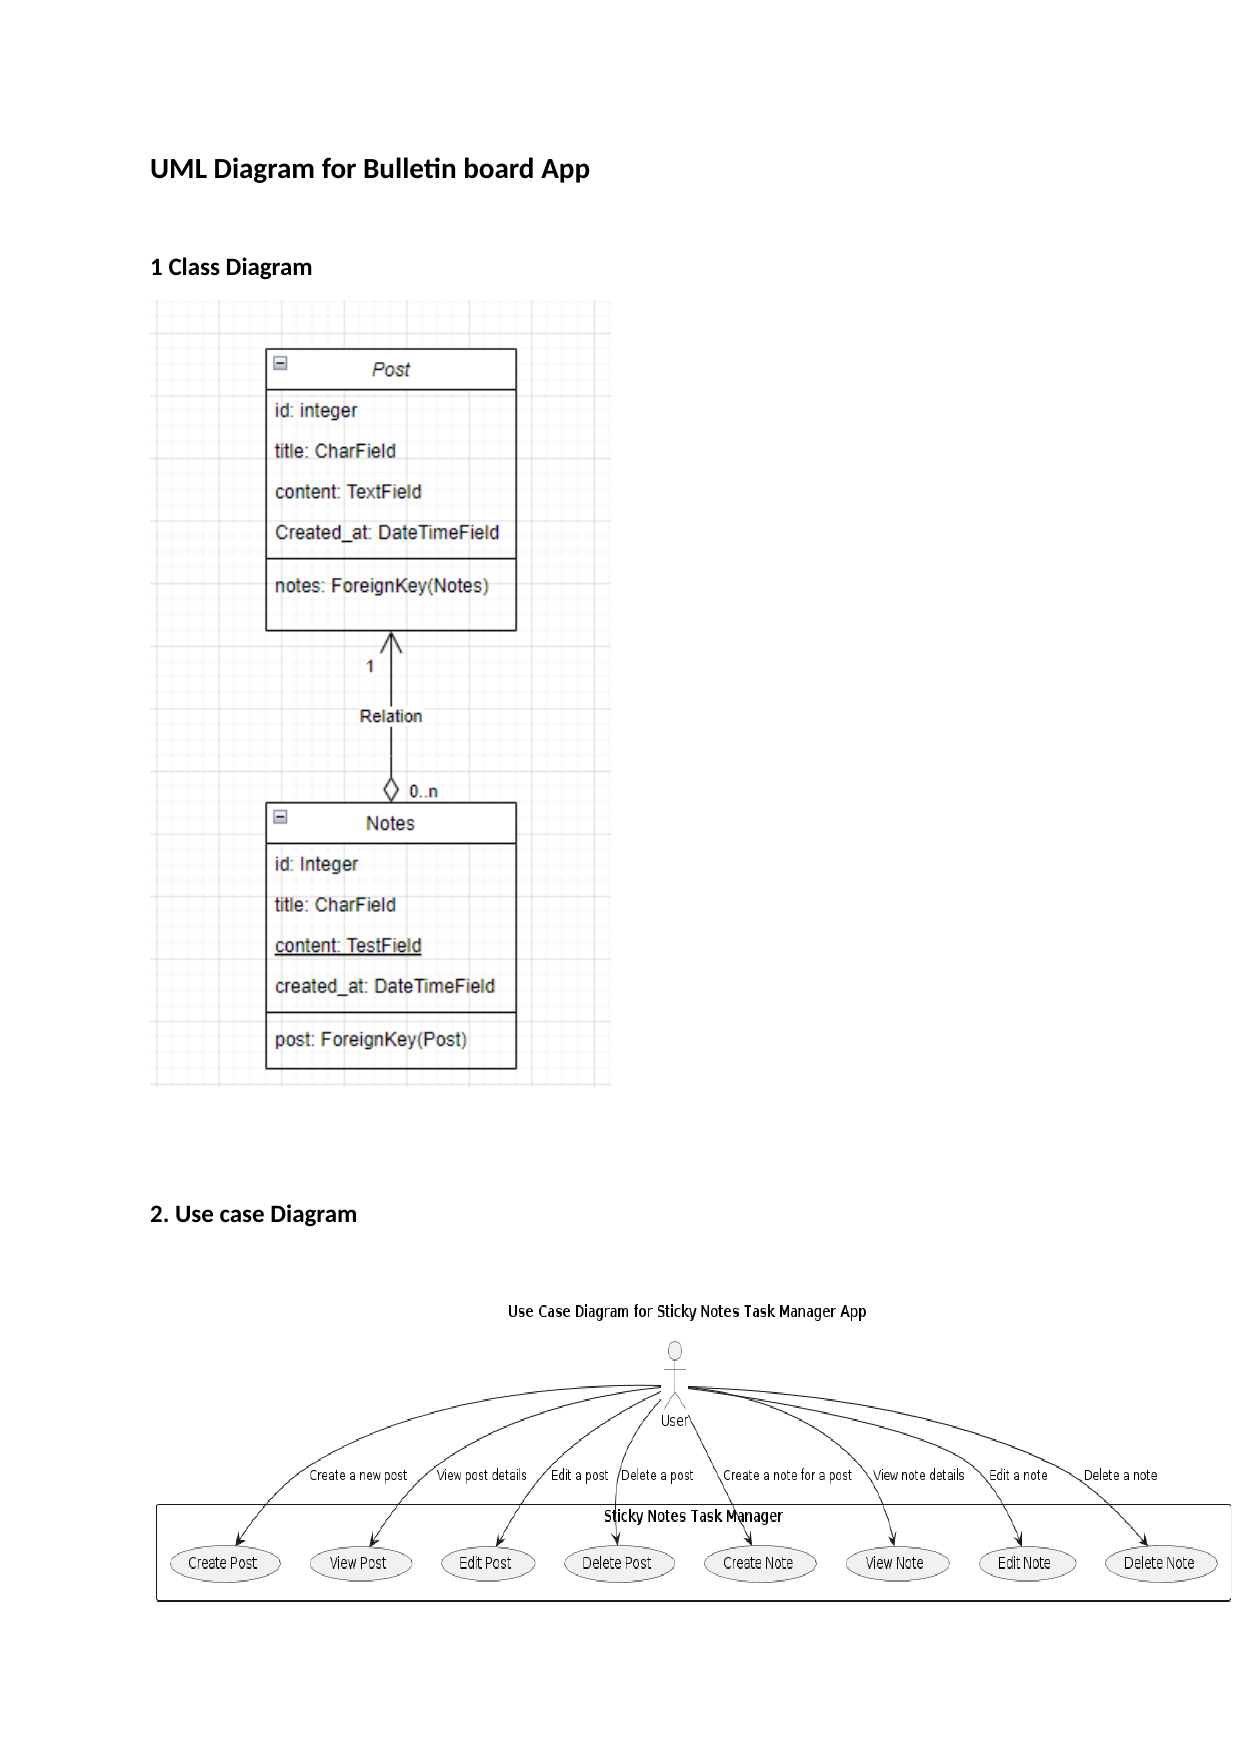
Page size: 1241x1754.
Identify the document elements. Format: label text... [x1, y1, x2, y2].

text 2. Use case Diagram [150, 1198, 1090, 1229]
text UML Diagram for Bulletin board App [150, 150, 1090, 186]
text 1 Class Diagram [150, 251, 1090, 282]
